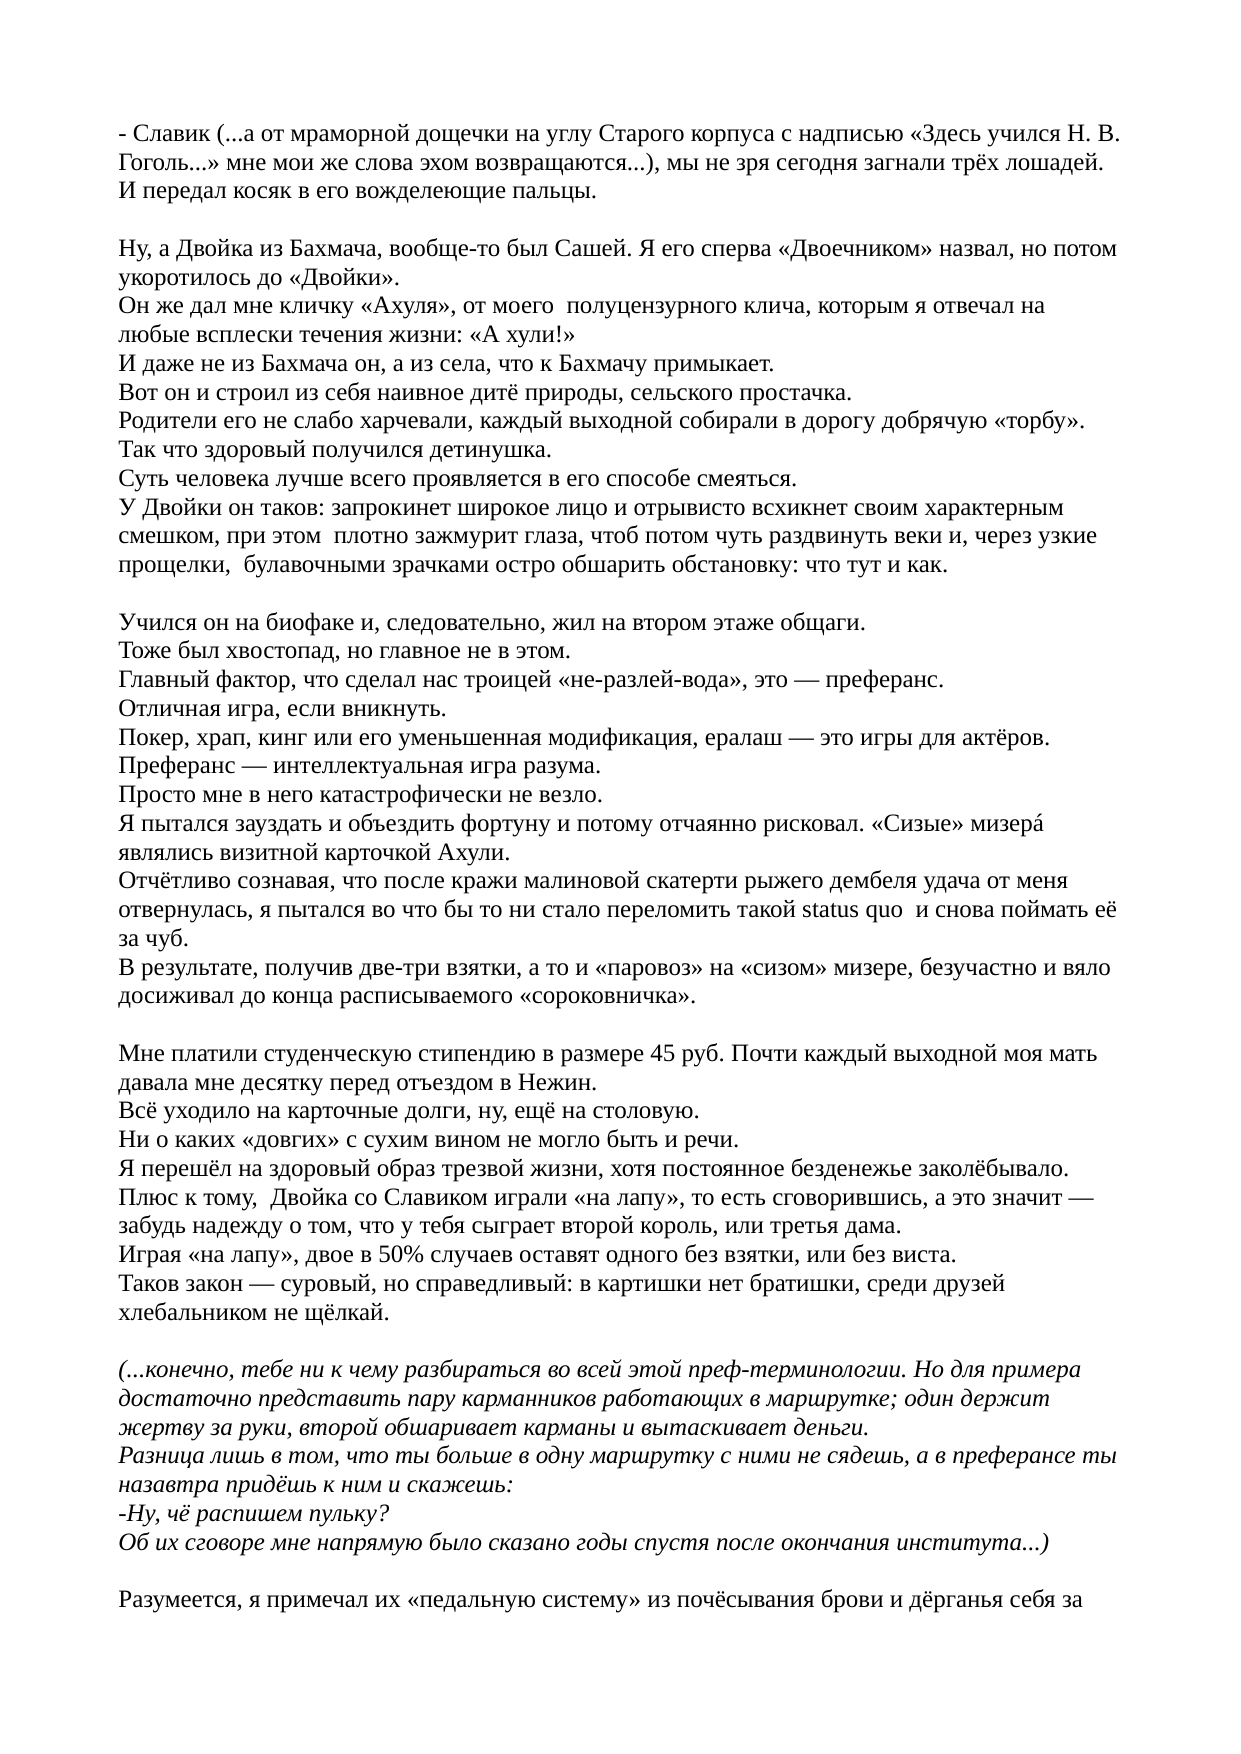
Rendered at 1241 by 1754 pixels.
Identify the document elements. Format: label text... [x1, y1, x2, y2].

text И передал косяк в его вожделеющие пальцы. [118, 176, 1122, 204]
text Учился он на биофаке и, следовательно, жил на втором этаже общаги. [118, 607, 1122, 636]
text Просто мне в него катастрофически не везло. [118, 779, 1122, 808]
text У Двойки он таков: запрокинет широкое лицо и отрывисто всхикнет своим характерным смешком, при этом плотно зажмурит глаза, чтоб потом чуть раздвинуть веки и, через узкие прощелки, булавочными зрачками остро обшарить обстановку: что тут и как. [118, 492, 1122, 578]
text Разумеется, я примечал их «педальную систему» из почёсывания брови и дёрганья себя за [118, 1584, 1122, 1613]
text Вот он и строил из себя наивное дитё природы, сельского простачка. [118, 377, 1122, 406]
text Покер, храп, кинг или его уменьшенная модификация, ералаш — это игры для актёров. [118, 722, 1122, 751]
text Всё уходило на карточные долги, ну, ещё на столовую. [118, 1096, 1122, 1124]
text Таков закон — суровый, но справедливый: в картишки нет братишки, среди друзей хлебальником не щёлкай. [118, 1268, 1122, 1326]
text Разница лишь в том, что ты больше в одну маршрутку с ними не сядешь, а в преферансе ты назавтра придёшь к ним и скажешь: [118, 1441, 1122, 1498]
text Суть человека лучше всего проявляется в его способе смеяться. [118, 463, 1122, 492]
text Плюс к тому, Двойка со Славиком играли «на лапу», то есть сговорившись, а это значит — забудь надежду о том, что у тебя сыграет второй король, или третья дама. [118, 1182, 1122, 1239]
text -Ну, чё распишем пульку? [118, 1498, 1122, 1527]
text В результате, получив две-три взятки, а то и «паровоз» на «сизом» мизере, безучастно и вяло досиживал до конца расписываемого «сороковничка». [118, 952, 1122, 1009]
text И даже не из Бахмача он, а из села, что к Бахмачу примыкает. [118, 348, 1122, 377]
text (...конечно, тебе ни к чему разбираться во всей этой преф-терминологии. Но для примера достаточно представить пару карманников работающих в маршрутке; один держит жертву за руки, второй обшаривает карманы и вытаскивает деньги. [118, 1354, 1122, 1441]
text Мне платили студенческую стипендию в размере 45 руб. Почти каждый выходной моя мать давала мне десятку перед отъездом в Нежин. [118, 1038, 1122, 1096]
text Я пытался зауздать и объездить фортуну и потому отчаянно рисковал. «Сизые» мизерá являлись визитной карточкой Ахули. [118, 808, 1122, 866]
text Главный фактор, что сделал нас троицей «не-разлей-вода», это — преферанс. [118, 664, 1122, 693]
text Отличная игра, если вникнуть. [118, 693, 1122, 722]
text Об их сговоре мне напрямую было сказано годы спустя после окончания института...) [118, 1527, 1122, 1556]
text Он же дал мне кличку «Ахуля», от моего полуцензурного клича, которым я отвечал на любые всплески течения жизни: «А хули!» [118, 291, 1122, 348]
text Отчётливо сознавая, что после кражи малиновой скатерти рыжего дембеля удача от меня отвернулась, я пытался во что бы то ни стало переломить такой status quo и снова поймать её за чуб. [118, 866, 1122, 952]
text Тоже был хвостопад, но главное не в этом. [118, 636, 1122, 664]
text - Славик (...а от мраморной дощечки на углу Старого корпуса с надписью «Здесь учился Н. В. Гоголь...» мне мои же слова эхом возвращаются...), мы не зря сегодня загнали трёх лошадей. [118, 118, 1122, 176]
text Ни о каких «довгих» с сухим вином не могло быть и речи. [118, 1124, 1122, 1153]
text Родители его не слабо харчевали, каждый выходной собирали в дорогу добрячую «торбу». Так что здоровый получился детинушка. [118, 406, 1122, 463]
text Я перешёл на здоровый образ трезвой жизни, хотя постоянное безденежье заколёбывало. [118, 1153, 1122, 1182]
text Играя «на лапу», двое в 50% случаев оставят одного без взятки, или без виста. [118, 1239, 1122, 1268]
text Преферанс — интеллектуальная игра разума. [118, 751, 1122, 779]
text Ну, а Двойка из Бахмача, вообще-то был Сашей. Я его сперва «Двоечником» назвал, но потом укоротилось до «Двойки». [118, 233, 1122, 291]
